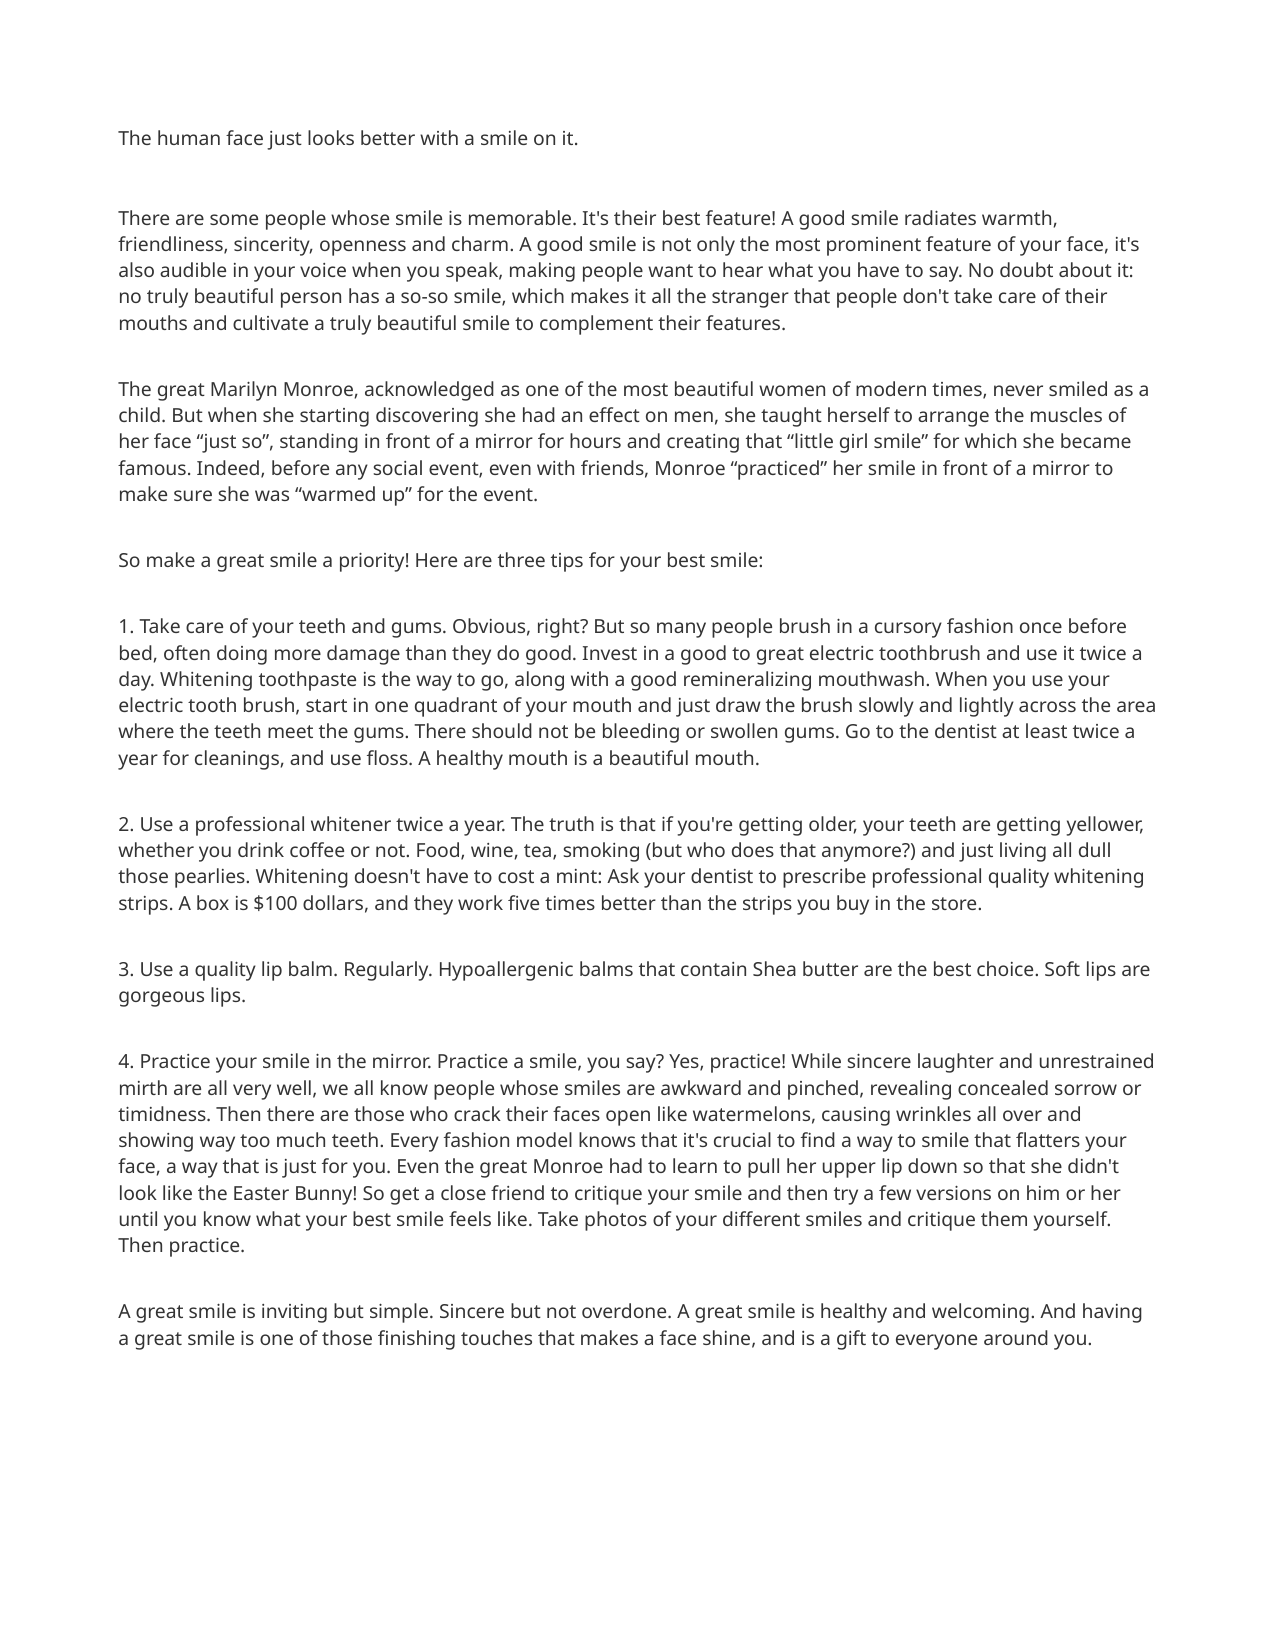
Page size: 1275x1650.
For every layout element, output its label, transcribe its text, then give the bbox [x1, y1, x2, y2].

text 4. Practice your smile in the mirror. Practice a smile, you say? Yes, practice! While sincere laughter and unrestrained mirth are all very well, we all know people whose smiles are awkward and pinched, revealing concealed sorrow or timidness. Then there are those who crack their faces open like watermelons, causing wrinkles all over and showing way too much teeth. Every fashion model knows that it's crucial to find a way to smile that flatters your face, a way that is just for you. Even the great Monroe had to learn to pull her upper lip down so that she didn't look like the Easter Bunny! So get a close friend to critique your smile and then try a few versions on him or her until you know what your best smile feels like. Take photos of your different smiles and critique them yourself. Then practice. [118, 1022, 1157, 1258]
text 2. Use a professional whitener twice a year. The truth is that if you're getting older, your teeth are getting yellower, whether you drink coffee or not. Food, wine, tea, smoking (but who does that anymore?) and just living all dull those pearlies. Whitening doesn't have to cost a mint: Ask your dentist to prescribe professional quality whitening strips. A box is $100 dollars, and they work five times better than the strips you buy in the store. [118, 784, 1157, 916]
text So make a great smile a priority! Here are three tips for your best smile: [118, 521, 1157, 573]
text A great smile is inviting but simple. Sincere but not overdone. A great smile is healthy and welcoming. And having a great smile is one of those finishing touches that makes a face shine, and is a gift to everyone around you. [118, 1272, 1157, 1351]
text 1. Take care of your teeth and gums. Obvious, right? But so many people brush in a cursory fashion once before bed, often doing more damage than they do good. Invest in a good to great electric toothbrush and use it twice a day. Whitening toothpaste is the way to go, along with a good remineralizing mouthwash. When you use your electric tooth brush, start in one quadrant of your mouth and just draw the brush slowly and lightly across the area where the teeth meet the gums. There should not be bleeding or swollen gums. Go to the dentist at least twice a year for cleanings, and use floss. A healthy mouth is a beautiful mouth. [118, 587, 1157, 771]
text 3. Use a quality lip balm. Regularly. Hypoallergenic balms that contain Shea butter are the best choice. Soft lips are gorgeous lips. [118, 929, 1157, 1008]
text The great Marilyn Monroe, acknowledged as one of the most beautiful women of modern times, never smiled as a child. But when she starting discovering she had an effect on men, she taught herself to arrange the muscles of her face “just so”, standing in front of a mirror for hours and creating that “little girl smile” for which she became famous. Indeed, before any social event, even with friends, Monroe “practiced” her smile in front of a mirror to make sure she was “warmed up” for the event. [118, 349, 1157, 507]
text There are some people whose smile is memorable. It's their best feature! A good smile radiates warmth, friendliness, sincerity, openness and charm. A good smile is not only the most prominent feature of your face, it's also audible in your voice when you speak, making people want to hear what you have to say. No doubt about it: no truly beautiful person has a so-so smile, which makes it all the stranger that people don't take care of their mouths and cultivate a truly beautiful smile to complement their features. [118, 178, 1157, 336]
text The human face just looks better with a smile on it. [118, 125, 1157, 151]
